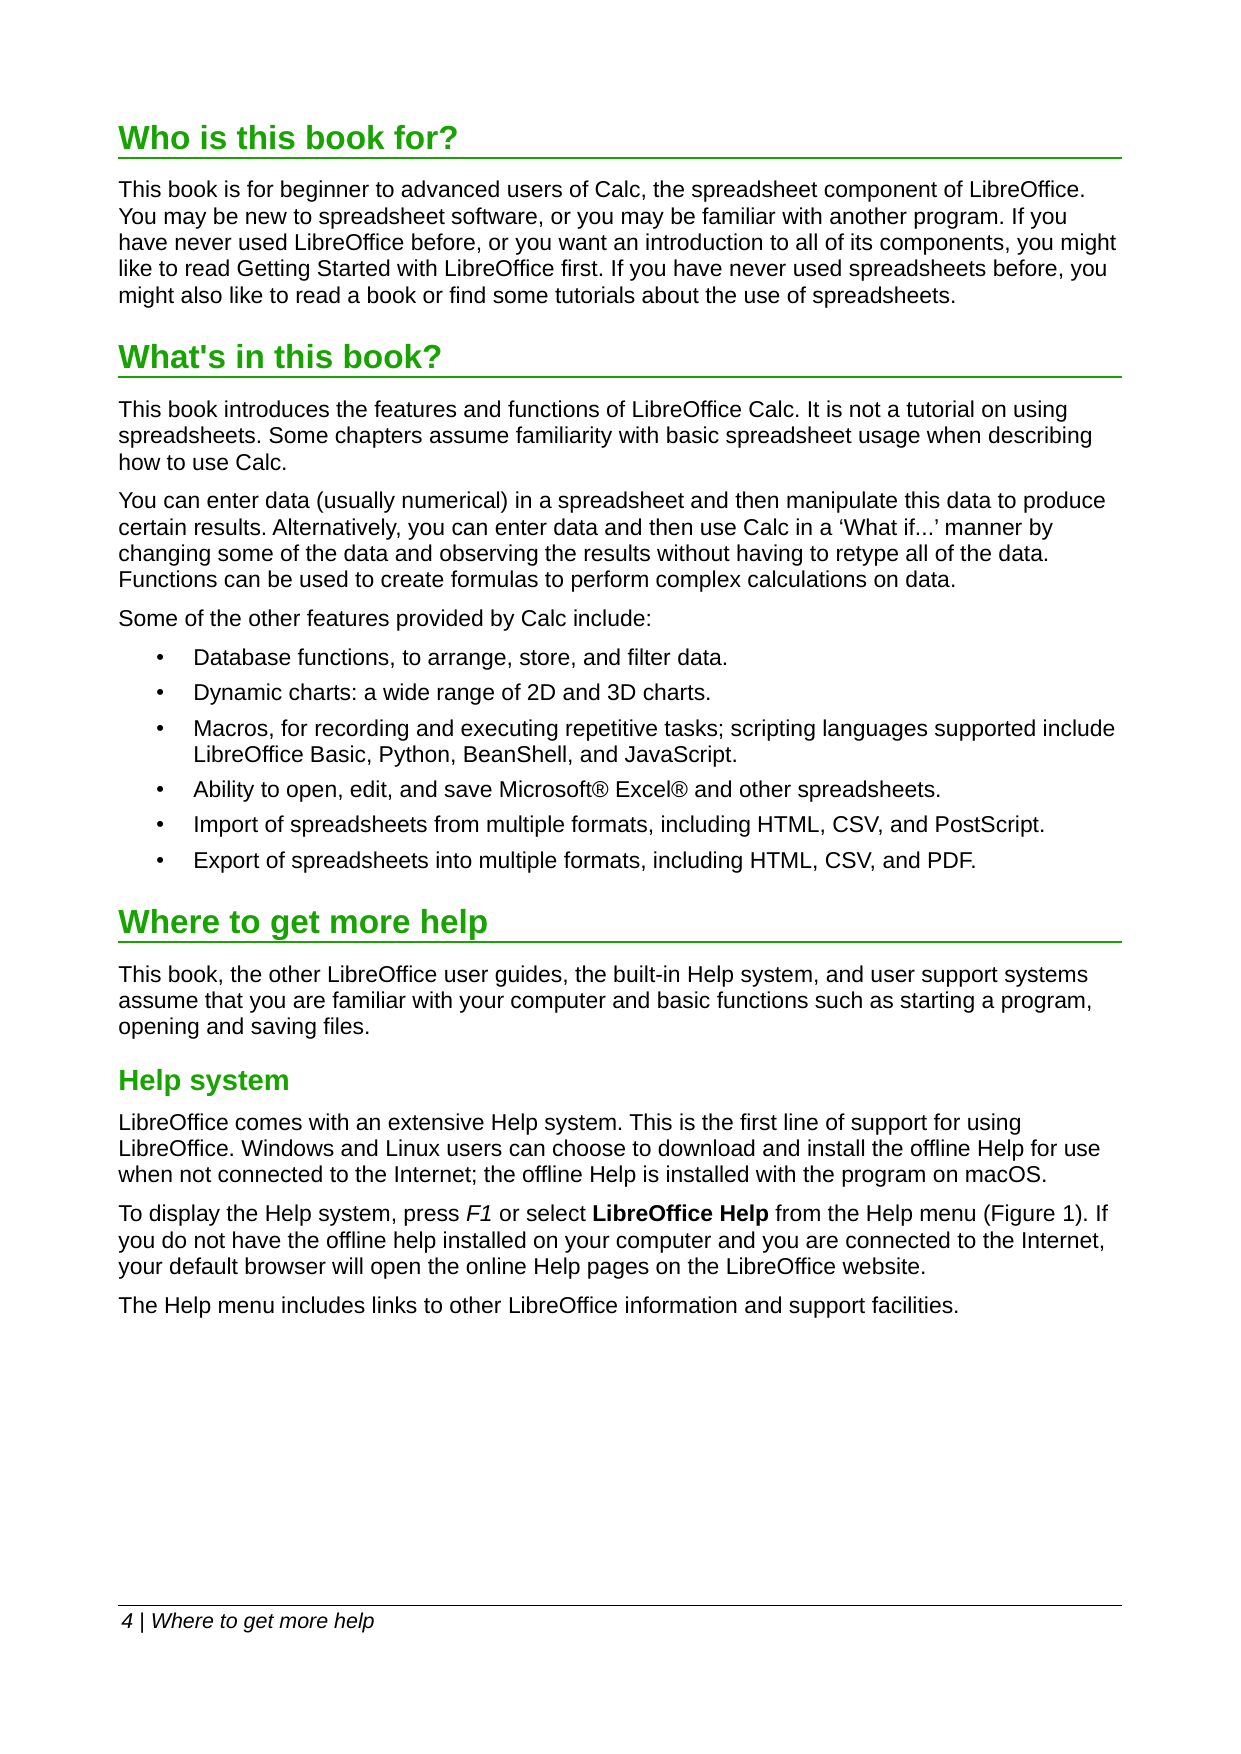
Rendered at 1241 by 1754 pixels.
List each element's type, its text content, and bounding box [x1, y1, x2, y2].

text LibreOffice comes with an extensive Help system. This is the first line of support for using LibreOffice. Windows and Linux users can choose to download and install the offline Help for use when not connected to the Internet; the offline Help is installed with the program on macOS. [118, 1109, 1122, 1188]
text This book is for beginner to advanced users of Calc, the spreadsheet component of LibreOffice. You may be new to spreadsheet software, or you may be familiar with another program. If you have never used LibreOffice before, or you want an introduction to all of its components, you might like to read Getting Started with LibreOffice first. If you have never used spreadsheets before, you might also like to read a book or find some tutorials about the use of spreadsheets. [118, 176, 1122, 308]
list Export of spreadsheets into multiple formats, including HTML, CSV, and PDF. [156, 847, 1122, 873]
subtitle Where to get more help [118, 902, 1122, 941]
list Ability to open, edit, and save Microsoft® Excel® and other spreadsheets. [156, 776, 1122, 802]
text This book introduces the features and functions of LibreOffice Calc. It is not a tutorial on using spreadsheets. Some chapters assume familiarity with basic spreadsheet usage when describing how to use Calc. [118, 396, 1122, 475]
text This book, the other LibreOffice user guides, the built-in Help system, and user support systems assume that you are familiar with your computer and basic functions such as starting a program, opening and saving files. [118, 961, 1122, 1040]
text The Help menu includes links to other LibreOffice information and support facilities. [118, 1292, 1122, 1318]
subtitle Who is this book for? [118, 118, 1122, 157]
subtitle What's in this book? [118, 338, 1122, 376]
subtitle Help system [118, 1063, 1122, 1097]
list Dynamic charts: a wide range of 2D and 3D charts. [156, 679, 1122, 706]
text Some of the other features provided by Calc include: [118, 605, 1122, 632]
list Import of spreadsheets from multiple formats, including HTML, CSV, and PostScript. [156, 811, 1122, 838]
text To display the Help system, press F1 or select LibreOffice Help from the Help menu (Figure 1). If you do not have the offline help installed on your computer and you are connected to the Internet, your default browser will open the online Help pages on the LibreOffice website. [118, 1200, 1122, 1279]
text You can enter data (usually numerical) in a spreadsheet and then manipulate this data to produce certain results. Alternatively, you can enter data and then use Calc in a ‘What if...’ manner by changing some of the data and observing the results without having to retype all of the data. Functions can be used to create formulas to perform complex calculations on data. [118, 487, 1122, 593]
list Database functions, to arrange, store, and filter data. [156, 644, 1122, 671]
list Macros, for recording and executing repetitive tasks; scripting languages supported include LibreOffice Basic, Python, BeanShell, and JavaScript. [156, 714, 1122, 767]
